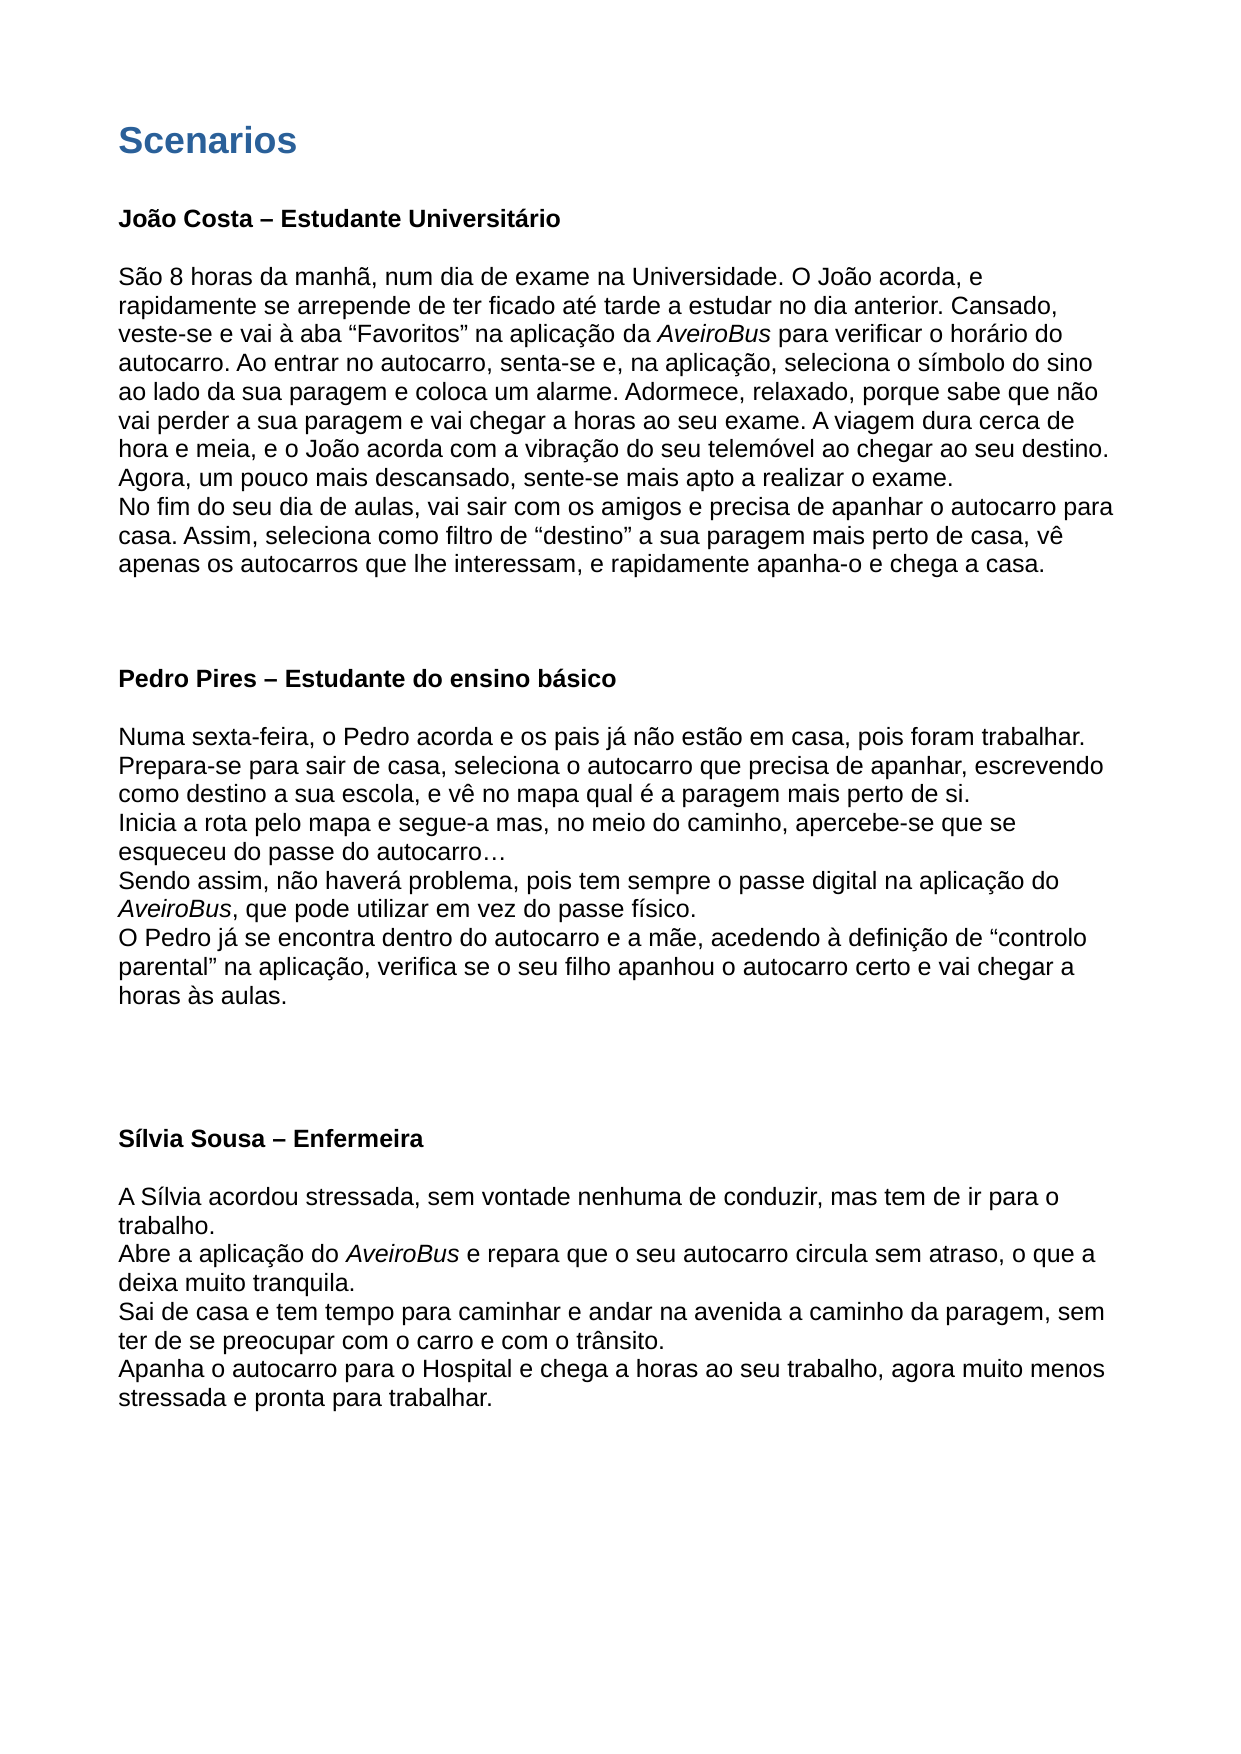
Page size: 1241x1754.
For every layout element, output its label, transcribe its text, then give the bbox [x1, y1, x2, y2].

text Sai de casa e tem tempo para caminhar e andar na avenida a caminho da paragem, sem ter de se preocupar com o carro e com o trânsito. [118, 1297, 1122, 1354]
text Scenarios [118, 118, 1122, 161]
text No fim do seu dia de aulas, vai sair com os amigos e precisa de apanhar o autocarro para casa. Assim, seleciona como filtro de “destino” a sua paragem mais perto de casa, vê apenas os autocarros que lhe interessam, e rapidamente apanha-o e chega a casa. [118, 492, 1122, 578]
text Sendo assim, não haverá problema, pois tem sempre o passe digital na aplicação do AveiroBus, que pode utilizar em vez do passe físico. [118, 866, 1122, 923]
text Agora, um pouco mais descansado, sente-se mais apto a realizar o exame. [118, 463, 1122, 492]
text Prepara-se para sair de casa, seleciona o autocarro que precisa de apanhar, escrevendo como destino a sua escola, e vê no mapa qual é a paragem mais perto de si. [118, 751, 1122, 808]
text João Costa – Estudante Universitário [118, 204, 1122, 233]
text Numa sexta-feira, o Pedro acorda e os pais já não estão em casa, pois foram trabalhar. [118, 722, 1122, 751]
text Abre a aplicação do AveiroBus e repara que o seu autocarro circula sem atraso, o que a deixa muito tranquila. [118, 1239, 1122, 1297]
text Apanha o autocarro para o Hospital e chega a horas ao seu trabalho, agora muito menos stressada e pronta para trabalhar. [118, 1354, 1122, 1412]
text São 8 horas da manhã, num dia de exame na Universidade. O João acorda, e rapidamente se arrepende de ter ficado até tarde a estudar no dia anterior. Cansado, veste-se e vai à aba “Favoritos” na aplicação da AveiroBus para verificar o horário do autocarro. Ao entrar no autocarro, senta-se e, na aplicação, seleciona o símbolo do sino ao lado da sua paragem e coloca um alarme. Adormece, relaxado, porque sabe que não vai perder a sua paragem e vai chegar a horas ao seu exame. A viagem dura cerca de hora e meia, e o João acorda com a vibração do seu telemóvel ao chegar ao seu destino. [118, 262, 1122, 463]
text Sílvia Sousa – Enfermeira [118, 1124, 1122, 1153]
text Inicia a rota pelo mapa e segue-a mas, no meio do caminho, apercebe-se que se esqueceu do passe do autocarro… [118, 808, 1122, 866]
text A Sílvia acordou stressada, sem vontade nenhuma de conduzir, mas tem de ir para o trabalho. [118, 1182, 1122, 1239]
text O Pedro já se encontra dentro do autocarro e a mãe, acedendo à definição de “controlo parental” na aplicação, verifica se o seu filho apanhou o autocarro certo e vai chegar a horas às aulas. [118, 923, 1122, 1009]
text Pedro Pires – Estudante do ensino básico [118, 664, 1122, 693]
